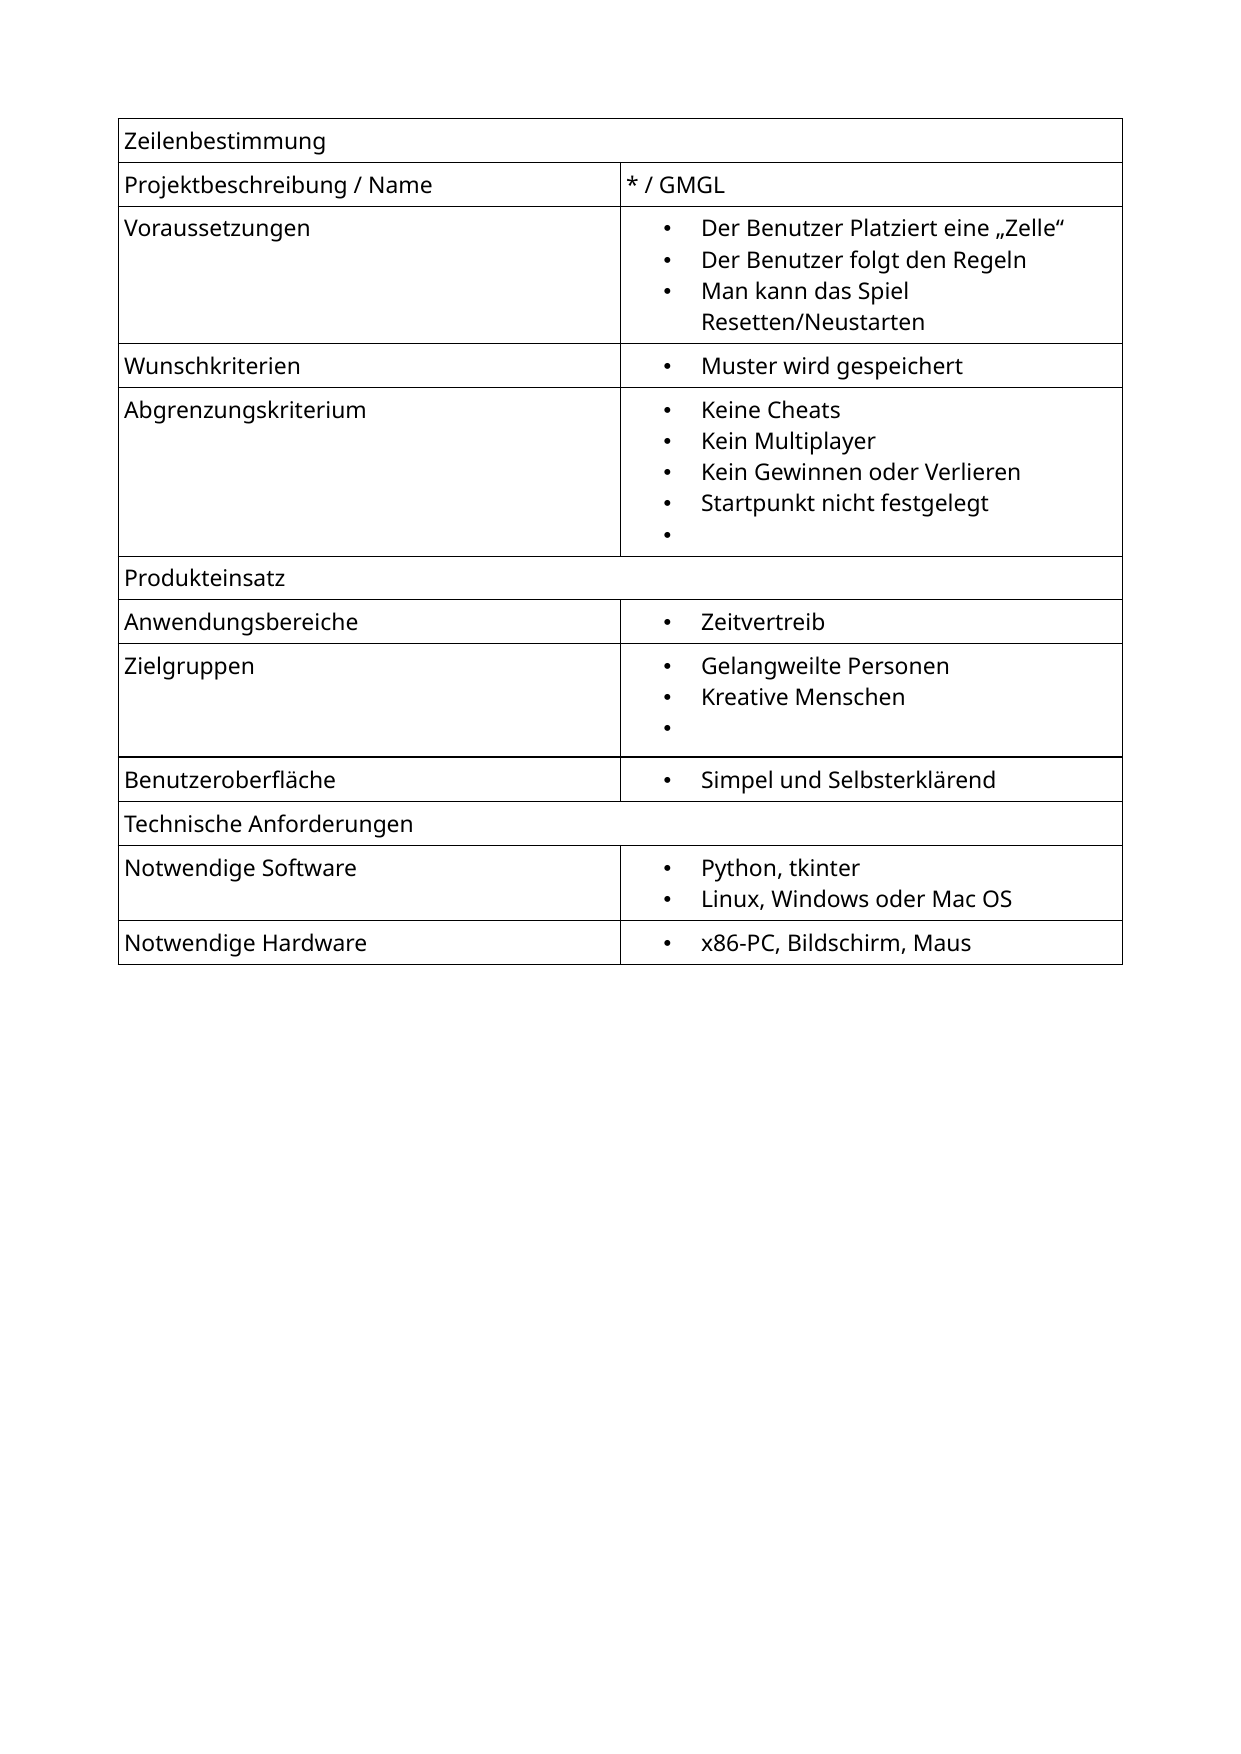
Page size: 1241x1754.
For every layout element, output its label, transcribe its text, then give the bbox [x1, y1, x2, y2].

table_cell Projektbeschreibung / Name [119, 163, 620, 206]
table_cell Muster wird gespeichert [621, 344, 1122, 387]
table_cell Keine Cheats Kein Multiplayer Kein Gewinnen oder Verlieren Startpunkt nicht festgelegt [621, 388, 1122, 556]
table_header Simpel und Selbsterklärend [621, 758, 1122, 801]
table_cell Wunschkriterien [119, 344, 620, 387]
table_cell Zeitvertreib [621, 600, 1122, 643]
table_cell Notwendige Software [119, 846, 620, 920]
table_cell Voraussetzungen [119, 207, 620, 343]
table_header Benutzeroberfläche [119, 758, 620, 801]
table_cell Technische Anforderungen [119, 802, 1122, 845]
table_cell Anwendungsbereiche [119, 600, 620, 643]
table_cell Notwendige Hardware [119, 921, 620, 963]
table_cell * / GMGL [621, 163, 1122, 206]
table_cell Abgrenzungskriterium [119, 388, 620, 556]
table_cell x86-PC, Bildschirm, Maus [621, 921, 1122, 963]
table_cell Der Benutzer Platziert eine „Zelle“ Der Benutzer folgt den Regeln Man kann das Spiel Resetten/Neustarten [621, 207, 1122, 343]
table_cell Gelangweilte Personen Kreative Menschen [621, 644, 1122, 756]
table_cell Produkteinsatz [119, 557, 1122, 599]
table_header Zeilenbestimmung [119, 119, 1122, 162]
table_cell Python, tkinter Linux, Windows oder Mac OS [621, 846, 1122, 920]
table_cell Zielgruppen [119, 644, 620, 756]
